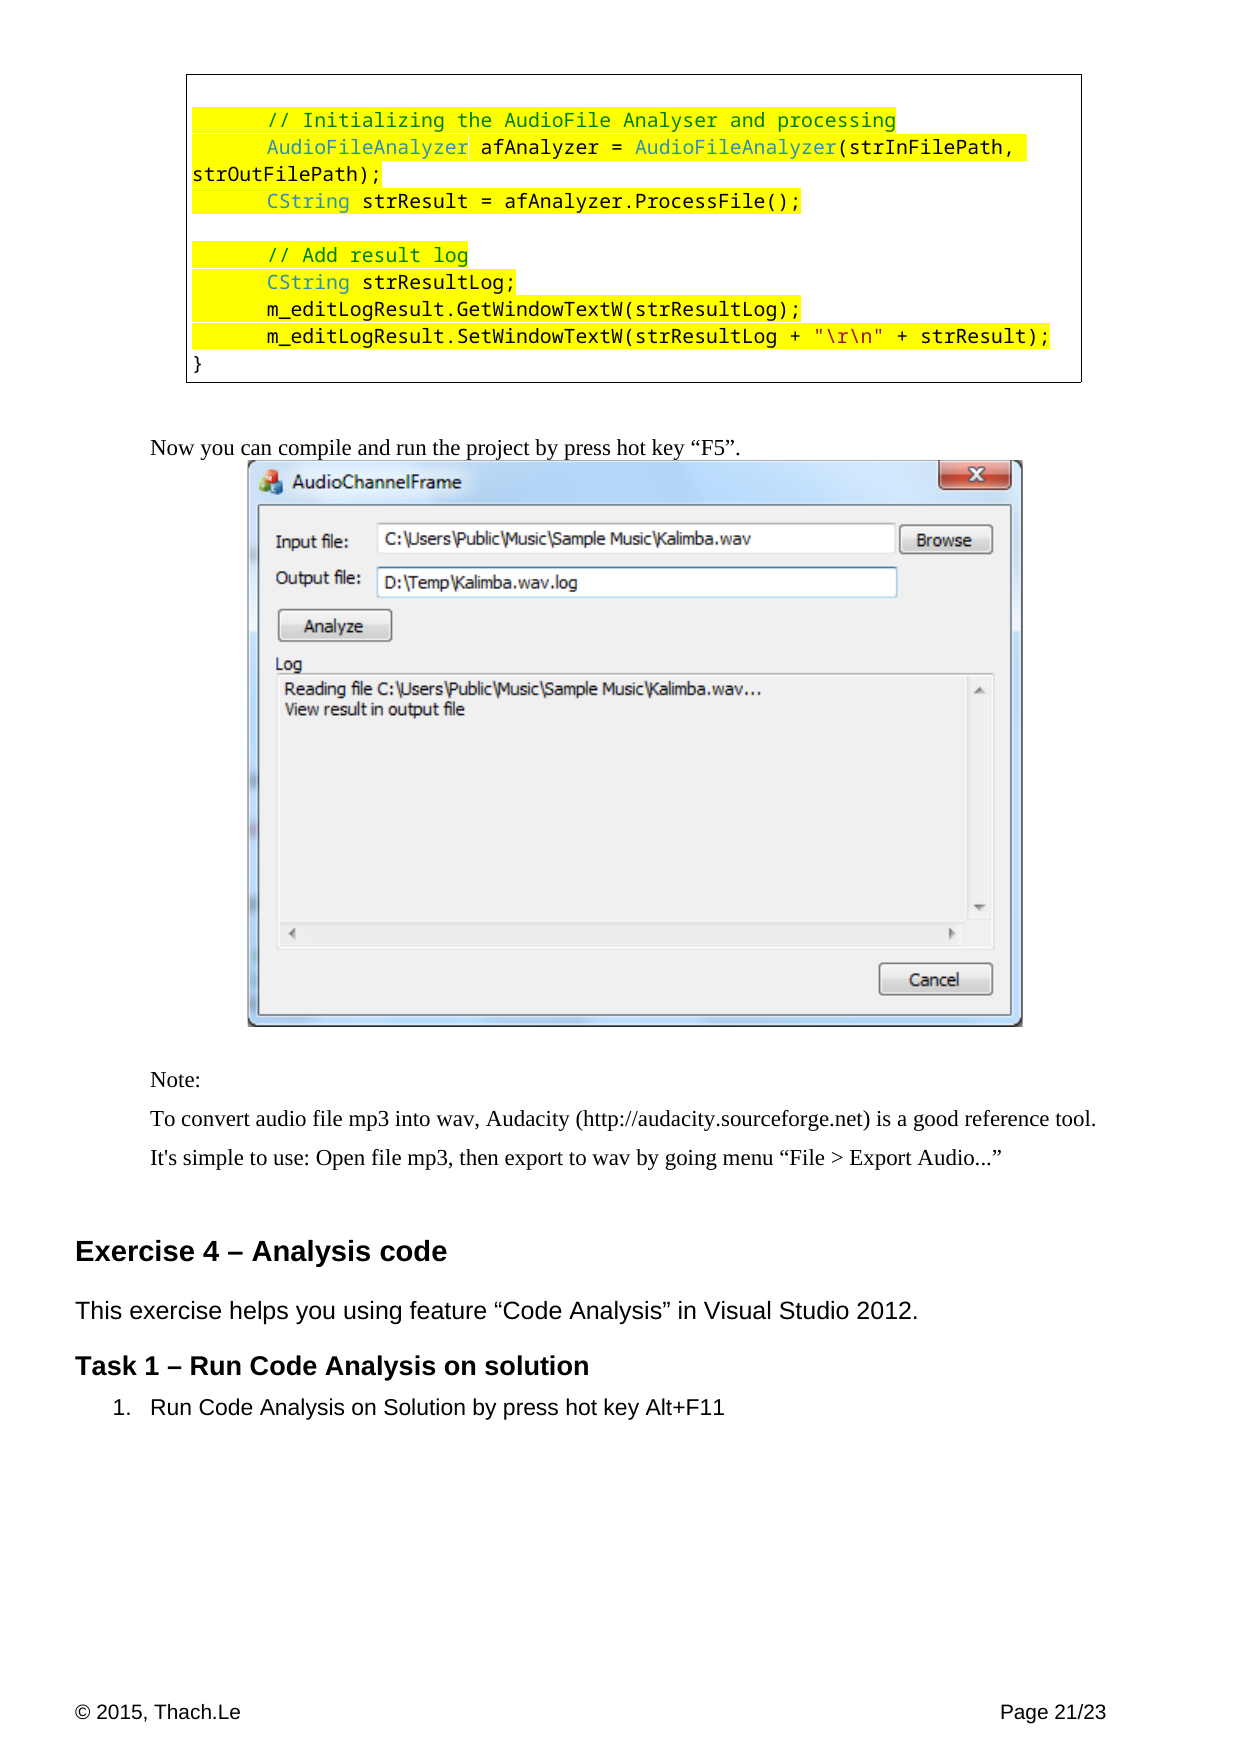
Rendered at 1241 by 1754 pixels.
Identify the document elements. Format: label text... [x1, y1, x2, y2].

text Now you can compile and run the project by press hot key “F5”. [150, 433, 1196, 460]
picture [247, 460, 1023, 1027]
subtitle Exercise 4 – Analysis code [75, 1238, 1196, 1267]
table_header // Initializing the AudioFile Analyser and processing AudioFileAnalyzer afAnalyzer = AudioFileAnalyzer(strInFilePath, strOutFilePath); CString strResult = afAnalyzer.ProcessFile(); // Add result log CString strResultLog; m_editLogResult.GetWindowTextW(strResultLog); m_editLogResult.SetWindowTextW(strResultLog + "\r\n" + strResult); } [187, 75, 1081, 382]
text It's simple to use: Open file mp3, then export to wav by going menu “File > Export Audio...” [150, 1144, 1196, 1170]
subtitle Task 1 – Run Code Analysis on solution [75, 1350, 1196, 1381]
subtitle Run Code Analysis on Solution by press hot key Alt+F11 [112, 1393, 1196, 1420]
text This exercise helps you using feature “Code Analysis” in Visual Studio 2012. [75, 1296, 1196, 1325]
text To convert audio file mp3 into wav, Audacity (http://audacity.sourceforge.net) is a good reference tool. [150, 1105, 1196, 1131]
text Note: [150, 1066, 1196, 1092]
